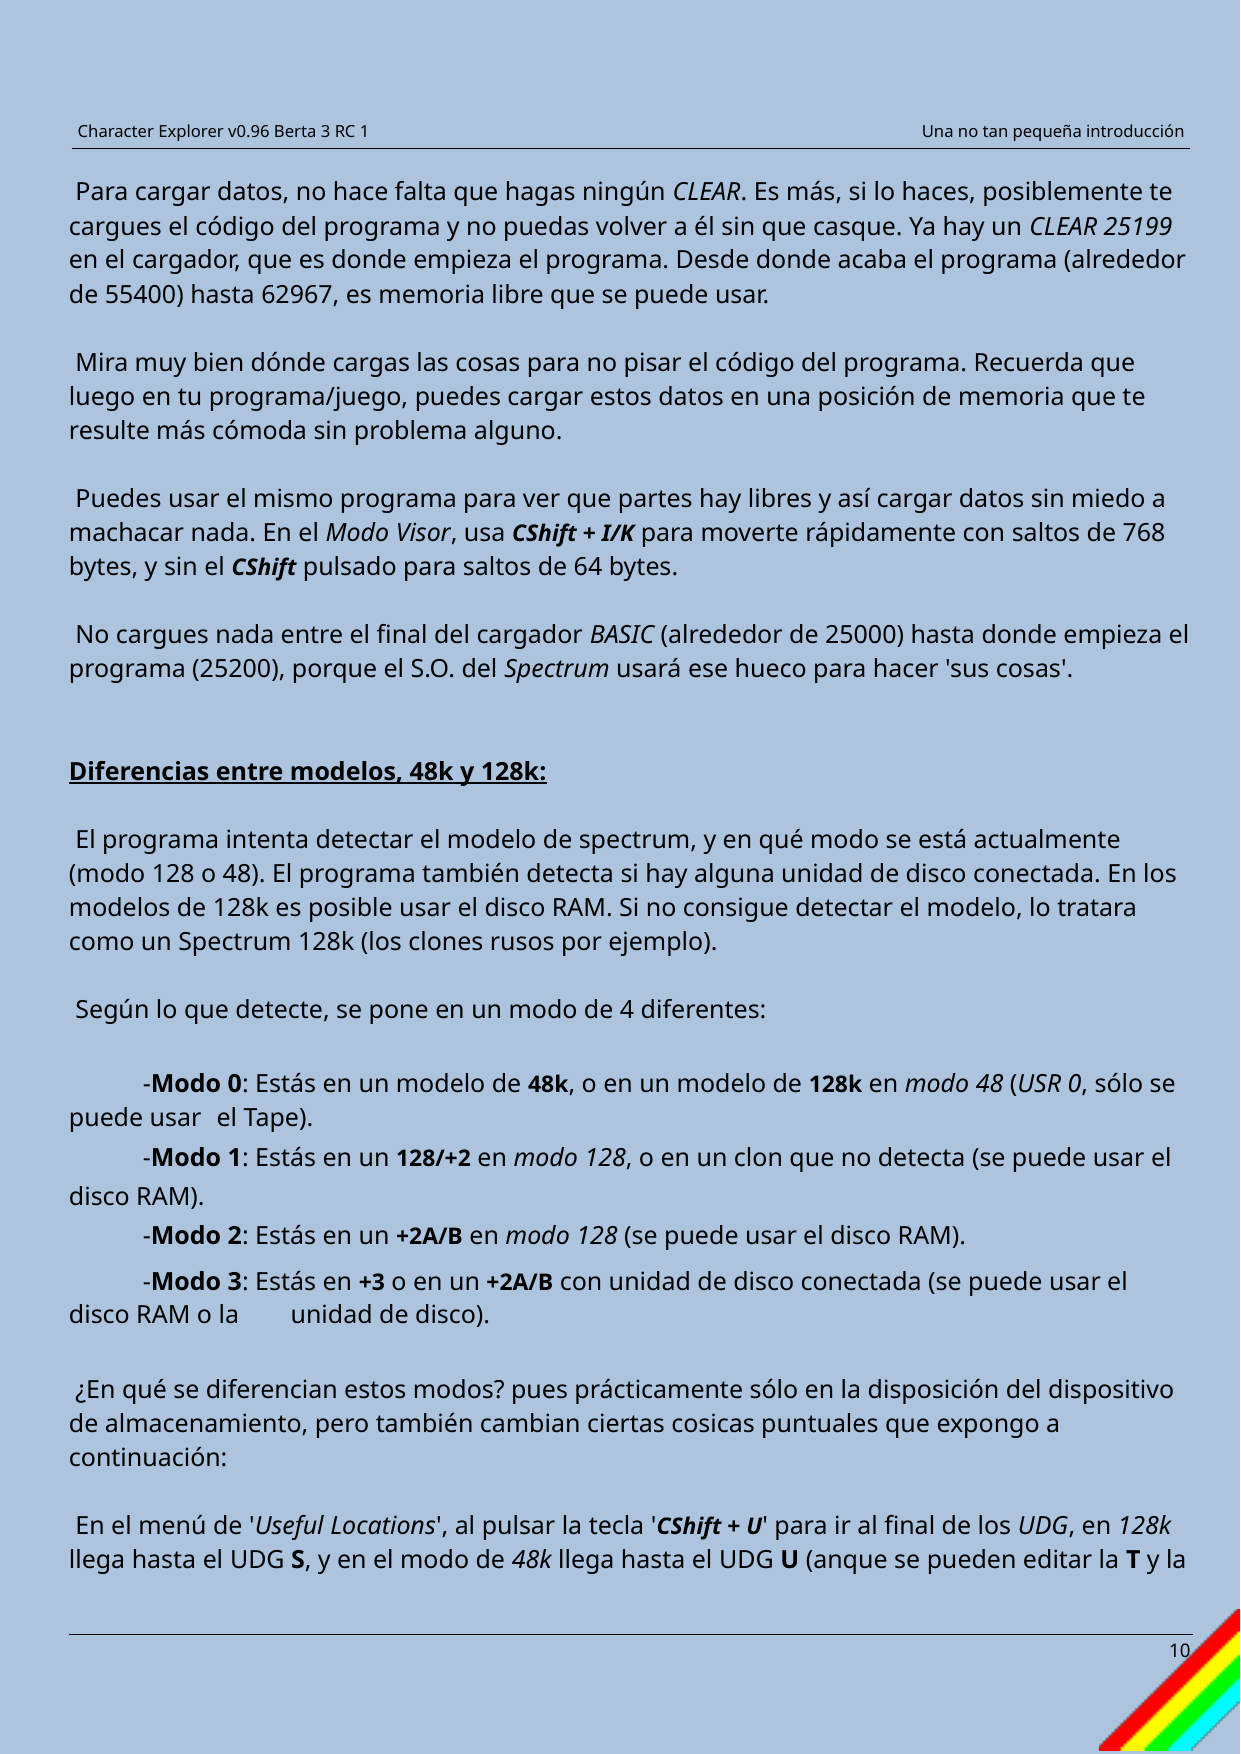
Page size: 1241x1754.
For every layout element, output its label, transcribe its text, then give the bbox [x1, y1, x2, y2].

text Según lo que detecte, se pone en un modo de 4 diferentes: [69, 992, 1193, 1026]
text ¿En qué se diferencian estos modos? pues prácticamente sólo en la disposición del dispositivo de almacenamiento, pero también cambian ciertas cosicas puntuales que expongo a continuación: [69, 1371, 1193, 1473]
text No cargues nada entre el final del cargador BASIC (alrededor de 25000) hasta donde empieza el programa (25200), porque el S.O. del Spectrum usará ese hueco para hacer 'sus cosas'. [69, 617, 1193, 685]
text Puedes usar el mismo programa para ver que partes hay libres y así cargar datos sin miedo a machacar nada. En el Modo Visor, usa CShift + I/K para moverte rápidamente con saltos de 768 bytes, y sin el CShift pulsado para saltos de 64 bytes. [69, 481, 1193, 583]
text Para cargar datos, no hace falta que hagas ningún CLEAR. Es más, si lo haces, posiblemente te cargues el código del programa y no puedas volver a él sin que casque. Ya hay un CLEAR 25199 en el cargador, que es donde empieza el programa. Desde donde acaba el programa (alrededor de 55400) hasta 62967, es memoria libre que se puede usar. [69, 174, 1193, 310]
text Mira muy bien dónde cargas las cosas para no pisar el código del programa. Recuerda que luego en tu programa/juego, puedes cargar estos datos en una posición de memoria que te resulte más cómoda sin problema alguno. [69, 344, 1193, 447]
text -Modo 3: Estás en +3 o en un +2A/B con unidad de disco conectada (se puede usar el disco RAM o la unidad de disco). [69, 1263, 1193, 1331]
text -Modo 0: Estás en un modelo de 48k, o en un modelo de 128k en modo 48 (USR 0, sólo se puede usar el Tape). [69, 1066, 1193, 1134]
text El programa intenta detectar el modelo de spectrum, y en qué modo se está actualmente (modo 128 o 48). El programa también detecta si hay alguna unidad de disco conectada. En los modelos de 128k es posible usar el disco RAM. Si no consigue detectar el modelo, lo tratara como un Spectrum 128k (los clones rusos por ejemplo). [69, 821, 1193, 957]
text Diferencias entre modelos, 48k y 128k: [69, 753, 1193, 787]
text -Modo 1: Estás en un 128/+2 en modo 128, o en un clon que no detecta (se puede usar el disco RAM). [69, 1140, 1193, 1213]
text -Modo 2: Estás en un +2A/B en modo 128 (se puede usar el disco RAM). [69, 1218, 1193, 1252]
picture [1098, 1609, 1241, 1751]
text En el menú de 'Useful Locations', al pulsar la tecla 'CShift + U' para ir al final de los UDG, en 128k llega hasta el UDG S, y en el modo de 48k llega hasta el UDG U (anque se pueden editar la T y la [69, 1507, 1193, 1576]
